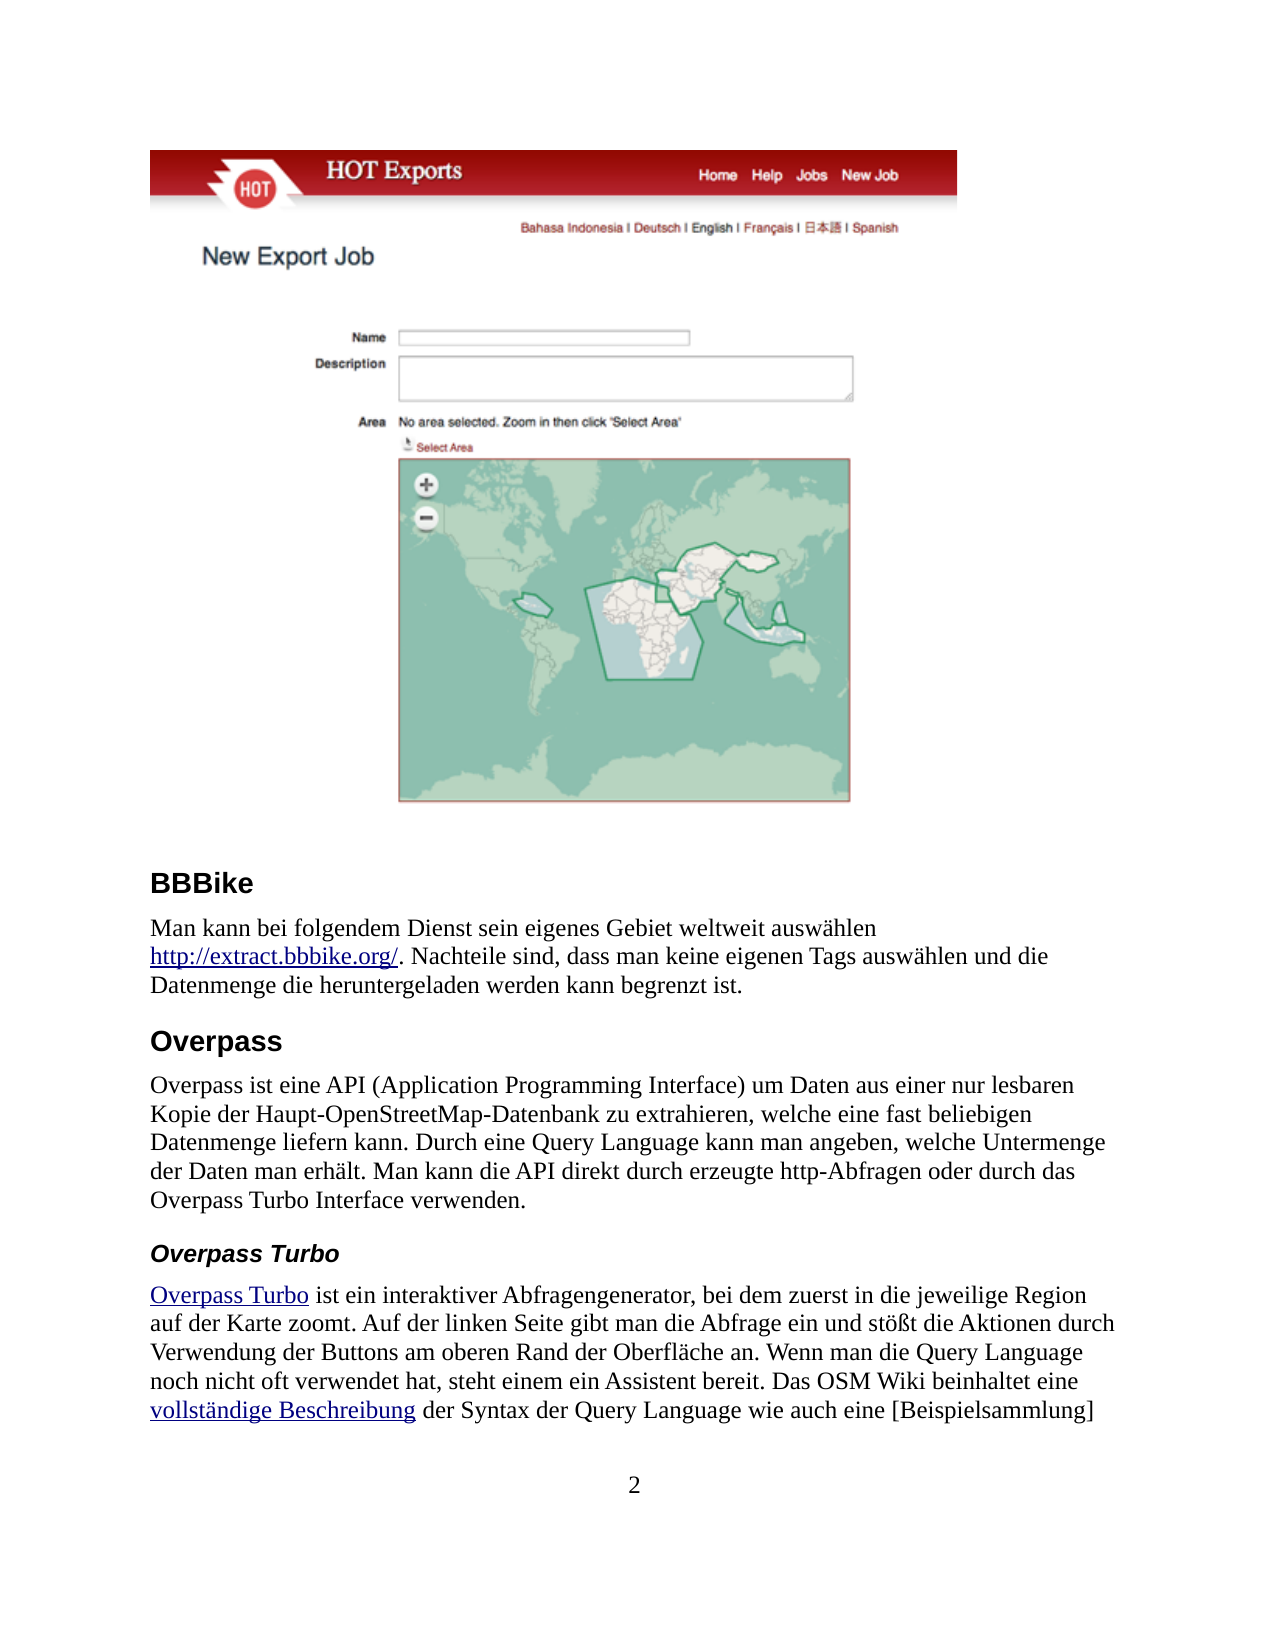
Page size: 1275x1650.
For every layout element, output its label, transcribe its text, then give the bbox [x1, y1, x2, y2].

text Man kann bei folgendem Dienst sein eigenes Gebiet weltweit auswählen http://extract.bbbike.org/. Nachteile sind, dass man keine eigenen Tags auswählen und die Datenmenge die heruntergeladen werden kann begrenzt ist. [150, 913, 1125, 999]
picture [150, 150, 958, 813]
subtitle Overpass Turbo [150, 1239, 1125, 1267]
text Overpass Turbo ist ein interaktiver Abfragengenerator, bei dem zuerst in die jeweilige Region auf der Karte zoomt. Auf der linken Seite gibt man die Abfrage ein und stößt die Aktionen durch Verwendung der Buttons am oberen Rand der Oberfläche an. Wenn man die Query Language noch nicht oft verwendet hat, steht einem ein Assistent bereit. Das OSM Wiki beinhaltet eine vollständige Beschreibung der Syntax der Query Language wie auch eine [Beispielsammlung] [150, 1280, 1125, 1423]
subtitle BBBike [150, 867, 1125, 900]
subtitle Overpass [150, 1024, 1125, 1057]
text Overpass ist eine API (Application Programming Interface) um Daten aus einer nur lesbaren Kopie der Haupt-OpenStreetMap-Datenbank zu extrahieren, welche eine fast beliebigen Datenmenge liefern kann. Durch eine Query Language kann man angeben, welche Untermenge der Daten man erhält. Man kann die API direkt durch erzeugte http-Abfragen oder durch das Overpass Turbo Interface verwenden. [150, 1070, 1125, 1214]
